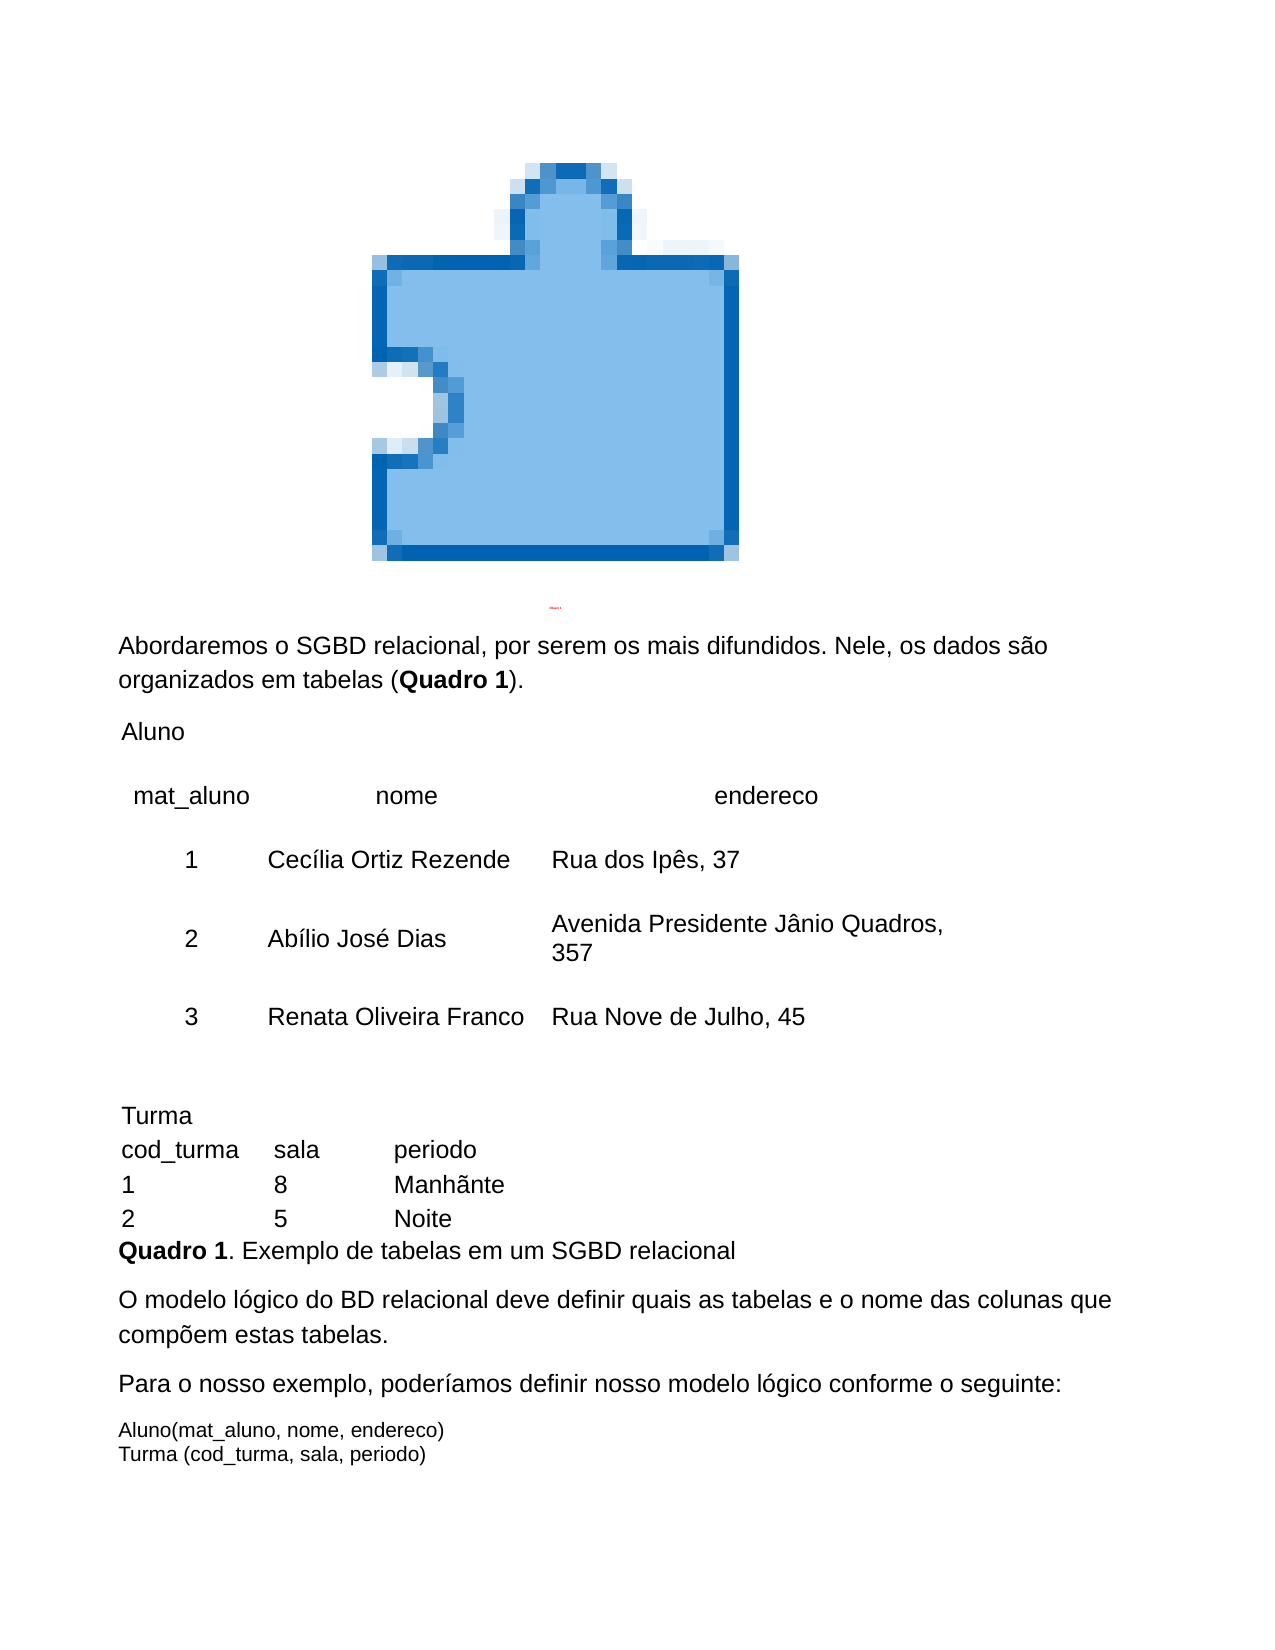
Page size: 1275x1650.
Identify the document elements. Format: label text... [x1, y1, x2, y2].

table_cell mat_aluno [118, 778, 264, 842]
text Aluno(mat_aluno, nome, endereco) [118, 1418, 1157, 1442]
table_cell Abílio José Dias [265, 906, 548, 999]
table_cell Avenida Presidente Jânio Quadros, 357 [549, 906, 984, 999]
table_cell Manhãnte [391, 1167, 525, 1201]
text Quadro 1. Exemplo de tabelas em um SGBD relacional [118, 1236, 1157, 1265]
table_cell 2 [118, 1201, 271, 1236]
table_header [391, 1098, 525, 1132]
table_cell Noite [391, 1201, 525, 1236]
table_cell Cecília Ortiz Rezende [265, 842, 548, 906]
table_cell 5 [271, 1201, 391, 1236]
table_cell Rua Nove de Julho, 45 [549, 999, 984, 1063]
table_cell 8 [271, 1167, 391, 1201]
text Turma (cod_turma, sala, periodo) [118, 1442, 1157, 1466]
table_cell cod_turma [118, 1132, 271, 1167]
text Para o nosso exemplo, poderíamos definir nosso modelo lógico conforme o seguinte: [118, 1369, 1157, 1397]
table_cell Rua dos Ipês, 37 [549, 842, 984, 906]
table_cell sala [271, 1132, 391, 1167]
table_cell periodo [391, 1132, 525, 1167]
table_cell nome [265, 778, 548, 842]
table_header [549, 714, 984, 778]
text O modelo lógico do BD relacional deve definir quais as tabelas e o nome das colunas que compõem estas tabelas. [118, 1285, 1157, 1348]
table_cell endereco [549, 778, 984, 842]
table_cell 1 [118, 1167, 271, 1201]
table_cell 2 [118, 906, 264, 999]
table_cell 1 [118, 842, 264, 906]
table_header [271, 1098, 391, 1132]
table_cell Renata Oliveira Franco [265, 999, 548, 1063]
table_header Turma [118, 1098, 271, 1132]
table_cell 3 [118, 999, 264, 1063]
table_header [265, 714, 548, 778]
table_header Aluno [118, 714, 264, 778]
text Abordaremos o SGBD relacional, por serem os mais difundidos. Nele, os dados são organizados em tabelas (Quadro 1). [118, 631, 1157, 694]
